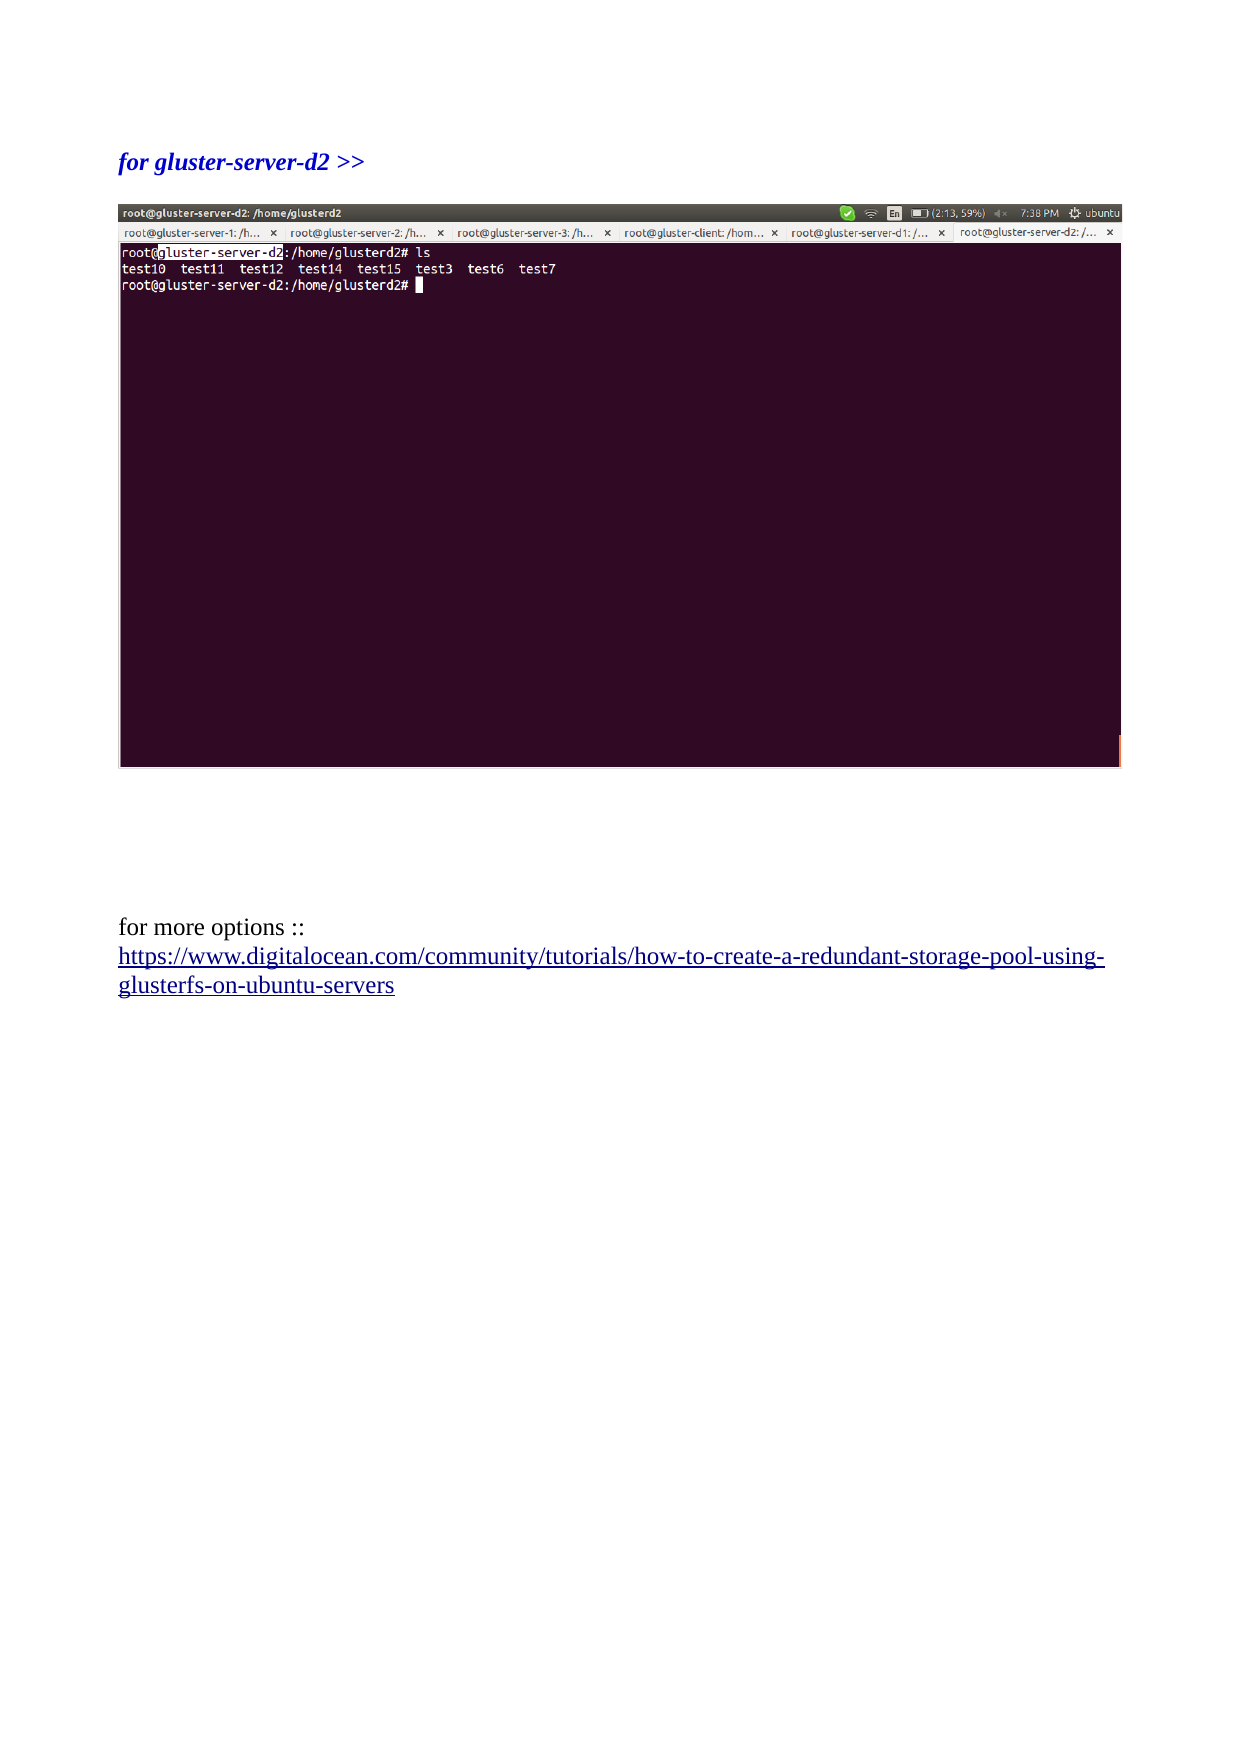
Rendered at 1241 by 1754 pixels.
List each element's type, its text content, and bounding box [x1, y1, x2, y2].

text for more options :: [118, 912, 1122, 941]
text for gluster-server-d2 >> [118, 147, 1122, 176]
text https://www.digitalocean.com/community/tutorials/how-to-create-a-redundant-storage-pool-using-glusterfs-on-ubuntu-servers [118, 941, 1122, 999]
picture [118, 204, 1123, 769]
